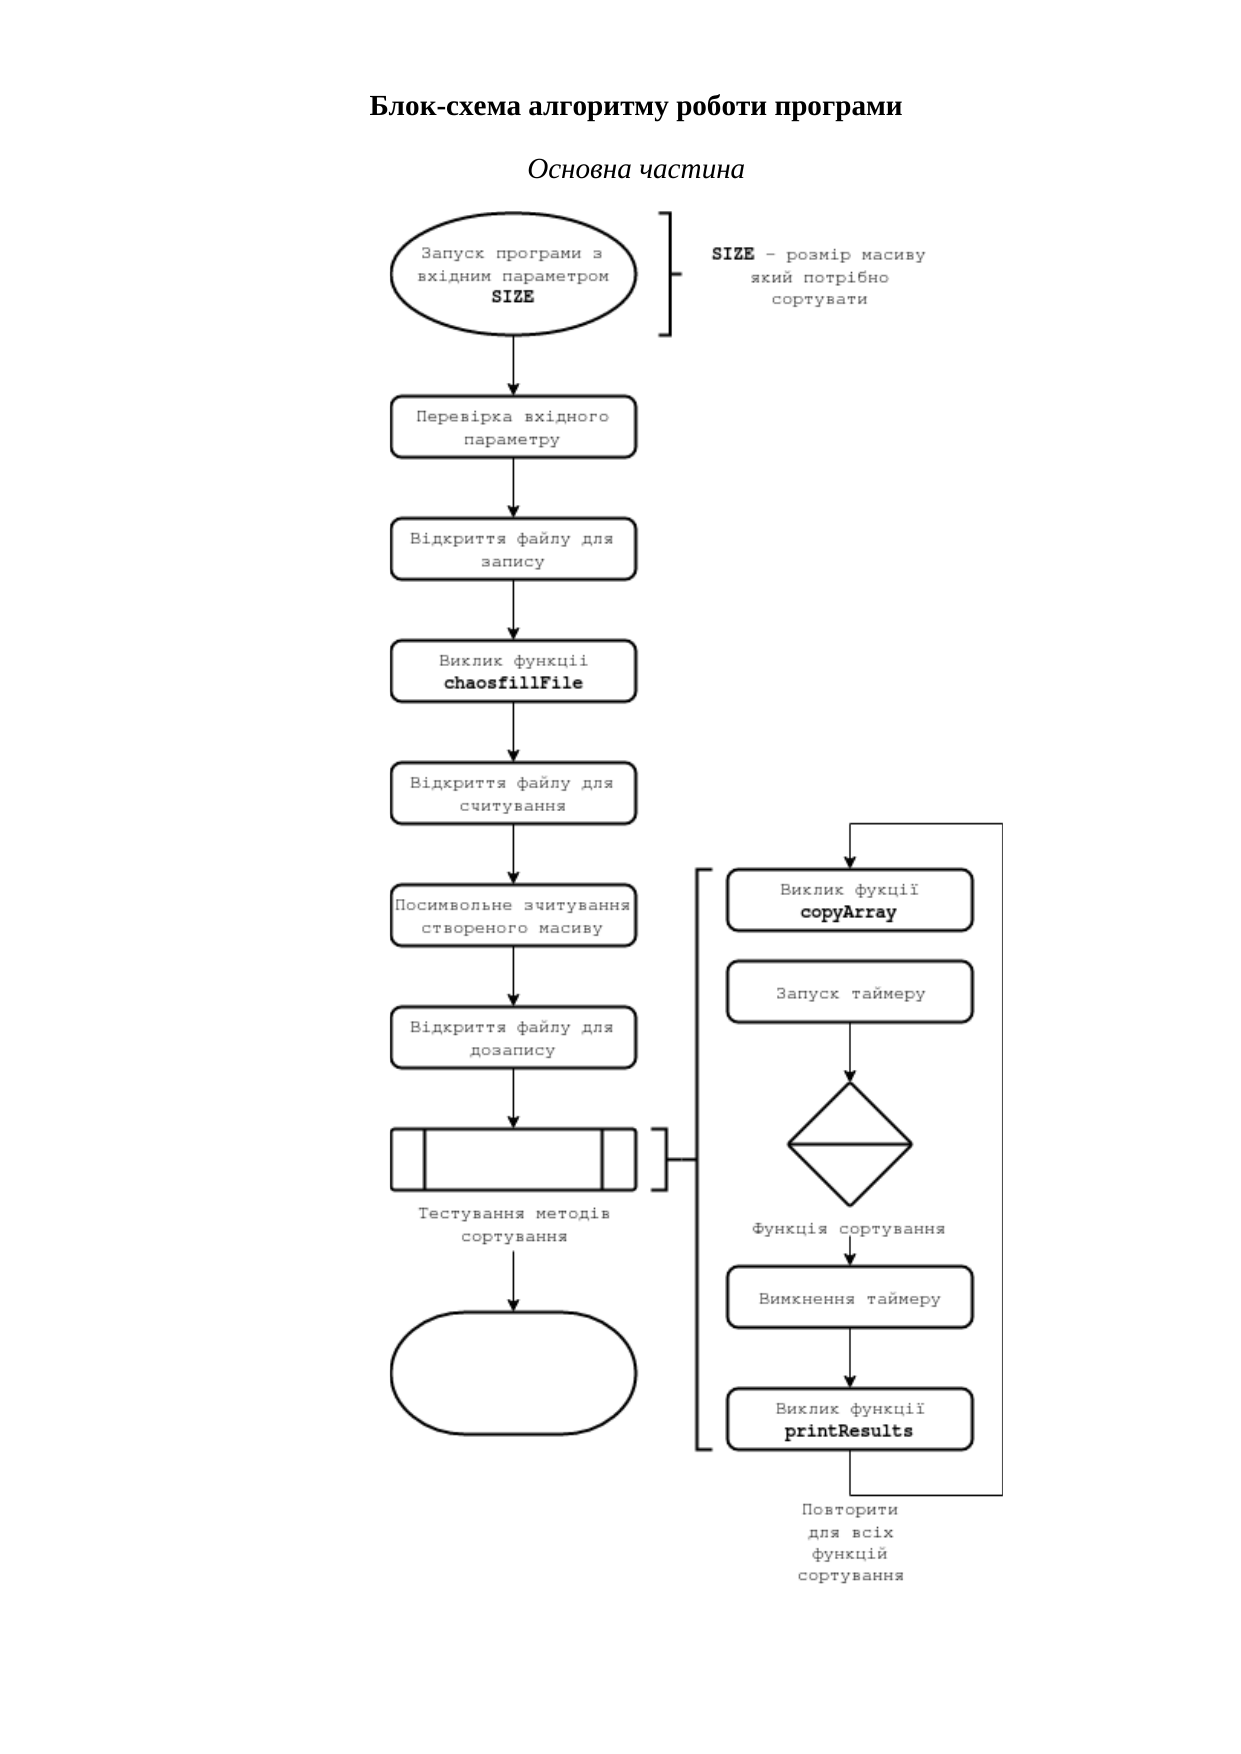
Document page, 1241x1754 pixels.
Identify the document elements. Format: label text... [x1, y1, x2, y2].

text Основна частина [150, 151, 1122, 184]
text Блок-схема алгоритму роботи програми [150, 88, 1122, 122]
picture [389, 211, 1003, 1585]
